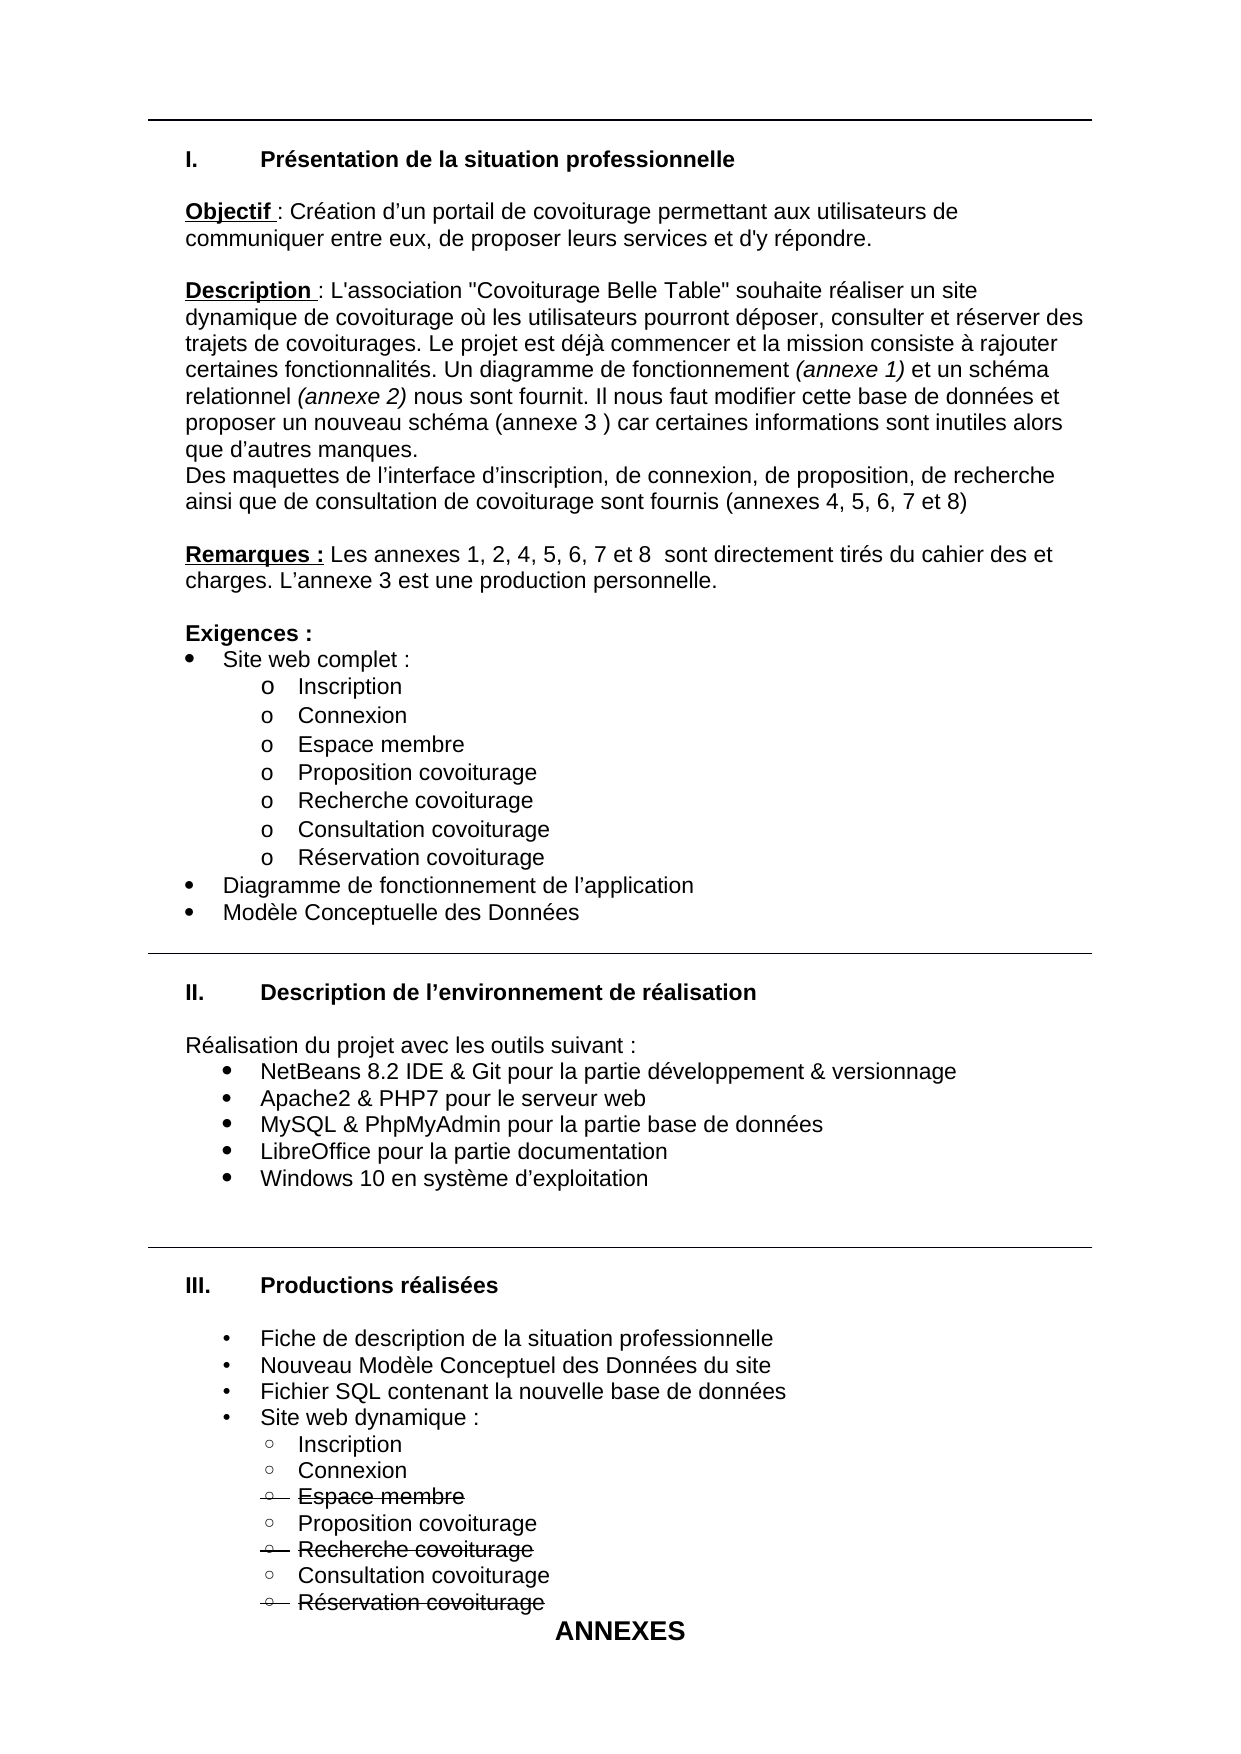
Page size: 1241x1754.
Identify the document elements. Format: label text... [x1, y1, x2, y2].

text Remarques : Les annexes 1, 2, 4, 5, 6, 7 et 8 sont directement tirés du cahier des et charges. L’annexe 3 est une production personnelle. [185, 541, 1092, 594]
list Espace membre [260, 731, 1092, 759]
text Exigences : [185, 594, 1092, 646]
list Consultation covoiturage [260, 1562, 1092, 1589]
list Connexion [260, 702, 1092, 731]
list LibreOffice pour la partie documentation [223, 1138, 1092, 1165]
text Des maquettes de l’interface d’inscription, de connexion, de proposition, de recherche ainsi que de consultation de covoiturage sont fournis (annexes 4, 5, 6, 7 et 8) [185, 462, 1092, 514]
text Objectif : Création d’un portail de covoiturage permettant aux utilisateurs de communiquer entre eux, de proposer leurs services et d'y répondre. [185, 198, 1092, 251]
text Réalisation du projet avec les outils suivant : [185, 1032, 1092, 1058]
list Windows 10 en système d’exploitation [223, 1165, 1092, 1192]
list Site web dynamique : [223, 1404, 1092, 1431]
list Description de l’environnement de réalisation [185, 979, 1092, 1005]
list ANNEXES [148, 1615, 1092, 1646]
list Inscription [260, 673, 1092, 702]
list Site web complet : [185, 646, 1092, 673]
list Nouveau Modèle Conceptuel des Données du site [223, 1352, 1092, 1378]
list Fichier SQL contenant la nouvelle base de données [223, 1378, 1092, 1404]
list Proposition covoiturage [260, 759, 1092, 787]
list Recherche covoiturage [260, 787, 1092, 816]
list MySQL & PhpMyAdmin pour la partie base de données [223, 1111, 1092, 1138]
list Modèle Conceptuelle des Données [185, 898, 1092, 925]
list Diagramme de fonctionnement de l’application [185, 872, 1092, 898]
list Fiche de description de la situation professionnelle [223, 1325, 1092, 1352]
list Inscription [260, 1431, 1092, 1457]
list Réservation covoiturage [260, 844, 1092, 872]
list Connexion [260, 1457, 1092, 1483]
list Espace membre [260, 1483, 1092, 1510]
list Présentation de la situation professionnelle [185, 146, 1092, 172]
list NetBeans 8.2 IDE & Git pour la partie développement & versionnage [223, 1058, 1092, 1085]
list Proposition covoiturage [260, 1510, 1092, 1536]
list Réservation covoiturage [260, 1589, 1092, 1615]
list Apache2 & PHP7 pour le serveur web [223, 1085, 1092, 1111]
text Description : L'association "Covoiturage Belle Table" souhaite réaliser un site dynamique de covoiturage où les utilisateurs pourront déposer, consulter et réserver des trajets de covoiturages. Le projet est déjà commencer et la mission consiste à rajouter certaines fonctionnalités. Un diagramme de fonctionnement (annexe 1) et un schéma relationnel (annexe 2) nous sont fournit. Il nous faut modifier cette base de données et proposer un nouveau schéma (annexe 3 ) car certaines informations sont inutiles alors que d’autres manques. [185, 277, 1092, 462]
list Consultation covoiturage [260, 816, 1092, 844]
list Productions réalisées [185, 1272, 1092, 1299]
list Recherche covoiturage [260, 1536, 1092, 1562]
